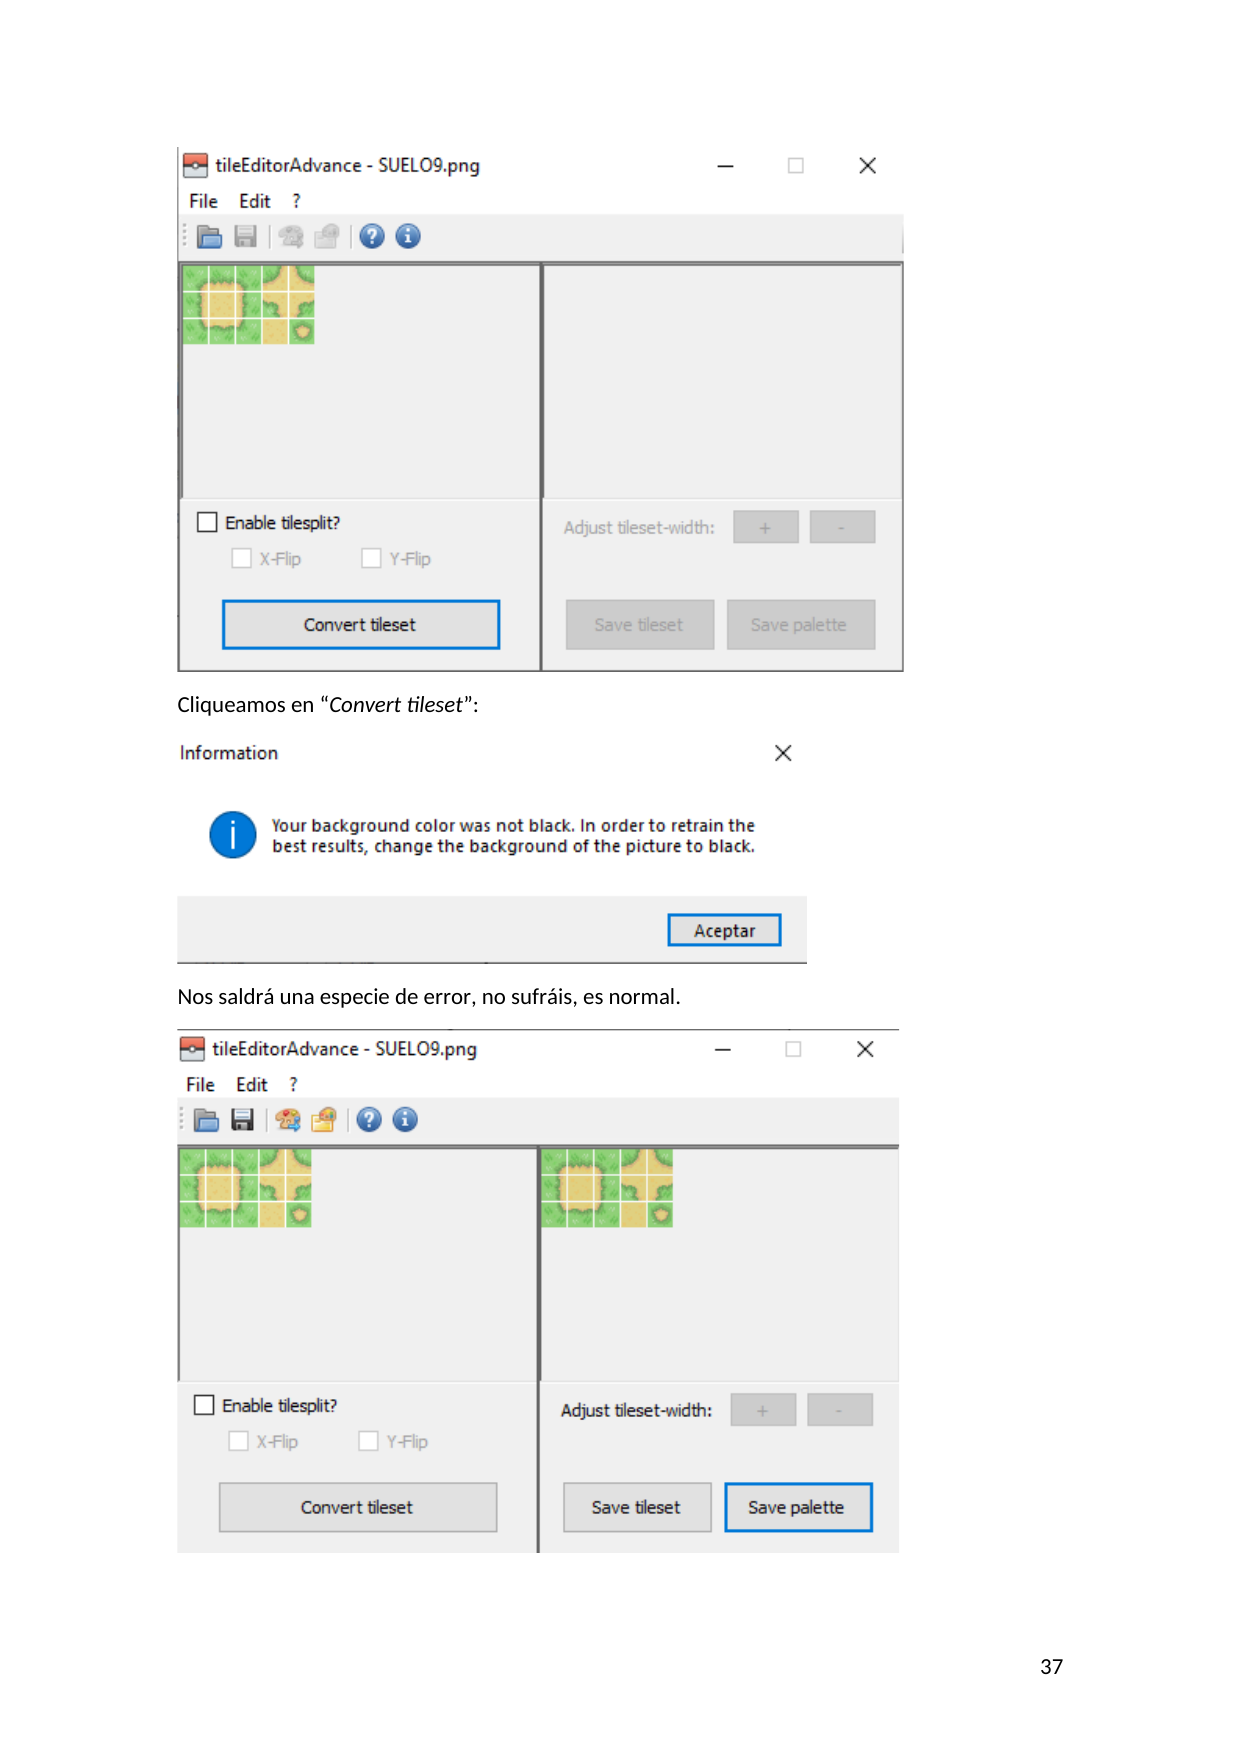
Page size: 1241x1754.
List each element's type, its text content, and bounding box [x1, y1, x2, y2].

text Nos saldrá una especie de error, no sufráis, es normal. [177, 982, 1063, 1010]
picture [177, 1029, 900, 1553]
text Cliqueamos en “Convert tileset”: [177, 690, 1063, 718]
picture [177, 147, 904, 672]
picture [177, 736, 807, 964]
